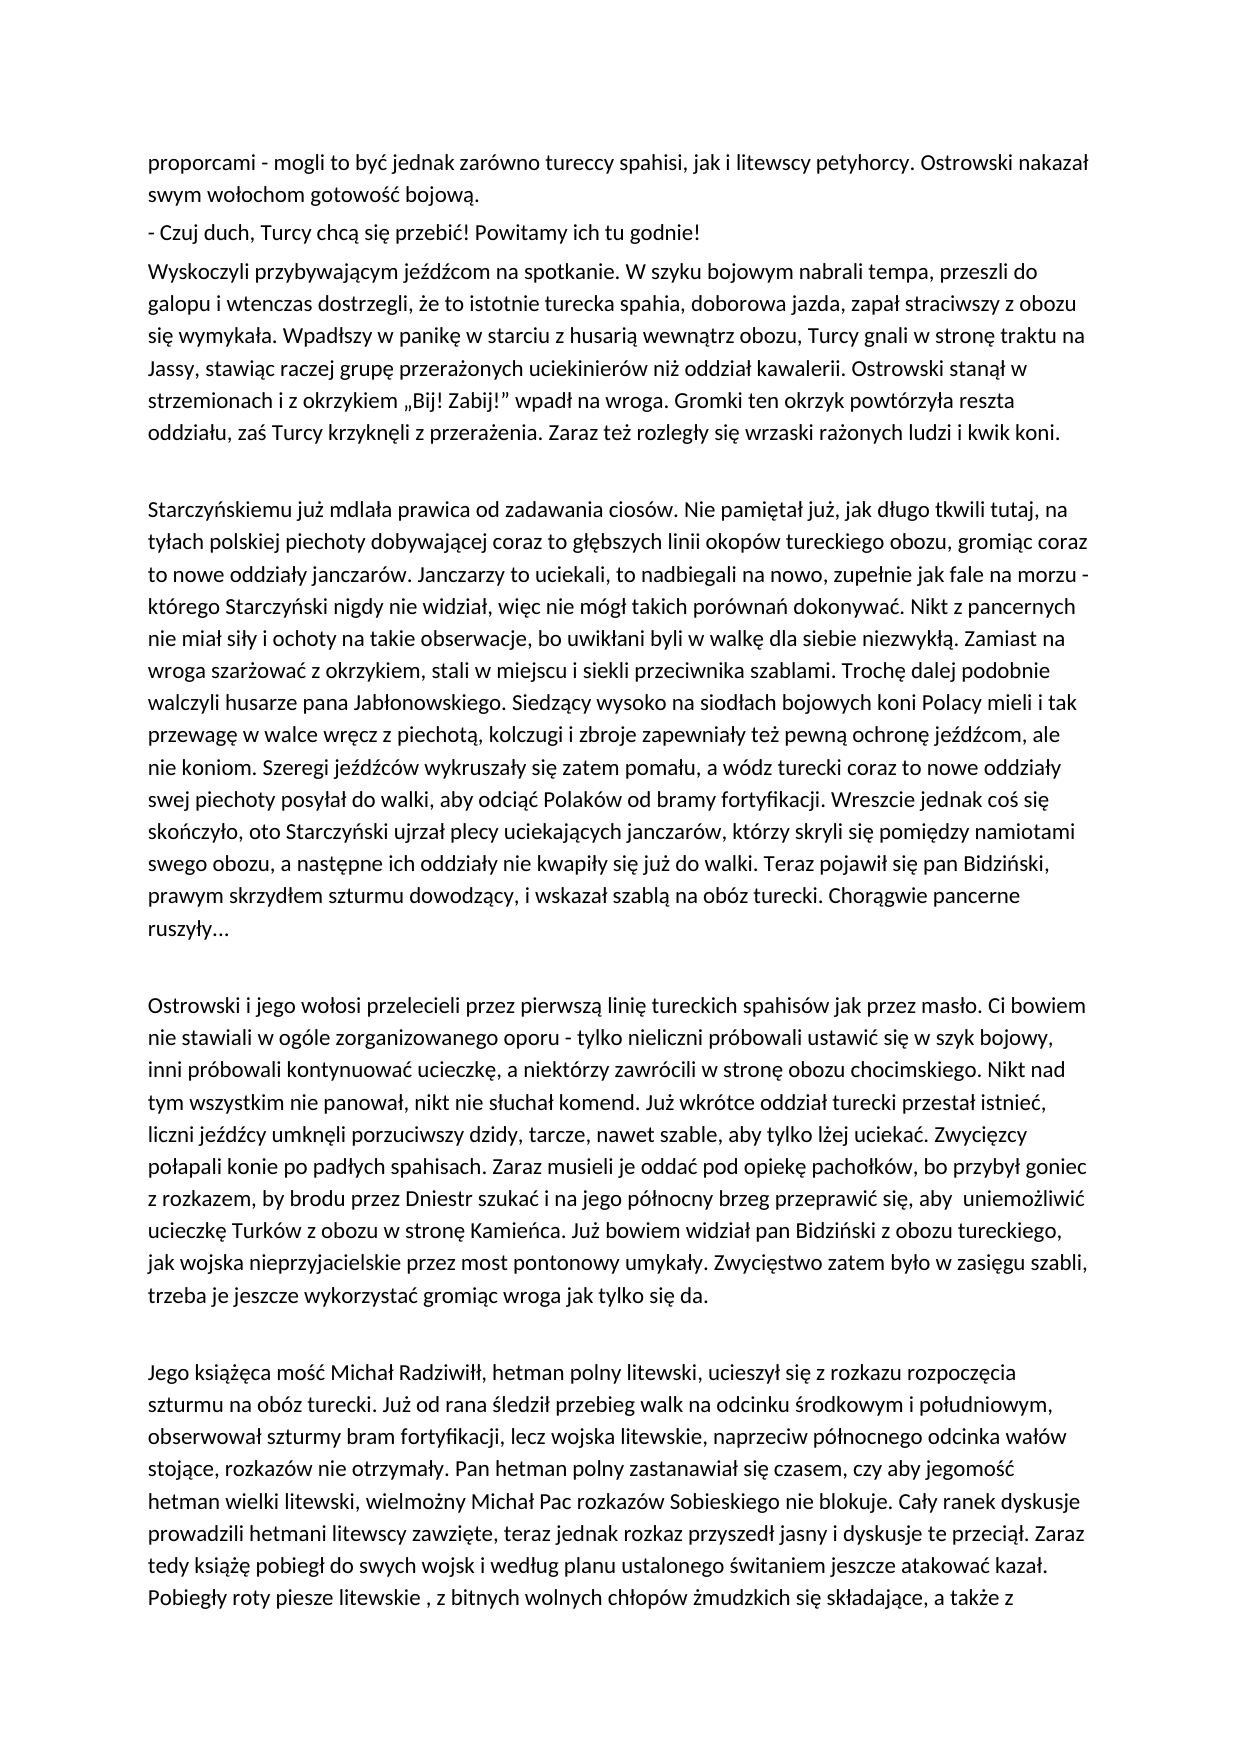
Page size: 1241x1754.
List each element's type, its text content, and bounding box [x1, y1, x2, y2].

text - Czuj duch, Turcy chcą się przebić! Powitamy ich tu godnie! [148, 218, 1093, 246]
text Jego książęca mość Michał Radziwiłł, hetman polny litewski, ucieszył się z rozkazu rozpoczęcia szturmu na obóz turecki. Już od rana śledził przebieg walk na odcinku środkowym i południowym, obserwował szturmy bram fortyfikacji, lecz wojska litewskie, naprzeciw północnego odcinka wałów stojące, rozkazów nie otrzymały. Pan hetman polny zastanawiał się czasem, czy aby jegomość hetman wielki litewski, wielmożny Michał Pac rozkazów Sobieskiego nie blokuje. Cały ranek dyskusje prowadzili hetmani litewscy zawzięte, teraz jednak rozkaz przyszedł jasny i dyskusje te przeciął. Zaraz tedy książę pobiegł do swych wojsk i według planu ustalonego świtaniem jeszcze atakować kazał. Pobiegły roty piesze litewskie , z bitnych wolnych chłopów żmudzkich się składające, a także z [148, 1358, 1093, 1611]
text Starczyńskiemu już mdlała prawica od zadawania ciosów. Nie pamiętał już, jak długo tkwili tutaj, na tyłach polskiej piechoty dobywającej coraz to głębszych linii okopów tureckiego obozu, gromiąc coraz to nowe oddziały janczarów. Janczarzy to uciekali, to nadbiegali na nowo, zupełnie jak fale na morzu - którego Starczyński nigdy nie widział, więc nie mógł takich porównań dokonywać. Nikt z pancernych nie miał siły i ochoty na takie obserwacje, bo uwikłani byli w walkę dla siebie niezwykłą. Zamiast na wroga szarżować z okrzykiem, stali w miejscu i siekli przeciwnika szablami. Trochę dalej podobnie walczyli husarze pana Jabłonowskiego. Siedzący wysoko na siodłach bojowych koni Polacy mieli i tak przewagę w walce wręcz z piechotą, kolczugi i zbroje zapewniały też pewną ochronę jeźdźcom, ale nie koniom. Szeregi jeźdźców wykruszały się zatem pomału, a wódz turecki coraz to nowe oddziały swej piechoty posyłał do walki, aby odciąć Polaków od bramy fortyfikacji. Wreszcie jednak coś się skończyło, oto Starczyński ujrzał plecy uciekających janczarów, którzy skryli się pomiędzy namiotami swego obozu, a następne ich oddziały nie kwapiły się już do walki. Teraz pojawił się pan Bidziński, prawym skrzydłem szturmu dowodzący, i wskazał szablą na obóz turecki. Chorągwie pancerne ruszyły... [148, 495, 1093, 942]
text proporcami - mogli to być jednak zarówno tureccy spahisi, jak i litewscy petyhorcy. Ostrowski nakazał swym wołochom gotowość bojową. [148, 148, 1093, 208]
text Ostrowski i jego wołosi przelecieli przez pierwszą linię tureckich spahisów jak przez masło. Ci bowiem nie stawiali w ogóle zorganizowanego oporu - tylko nieliczni próbowali ustawić się w szyk bojowy, inni próbowali kontynuować ucieczkę, a niektórzy zawrócili w stronę obozu chocimskiego. Nikt nad tym wszystkim nie panował, nikt nie słuchał komend. Już wkrótce oddział turecki przestał istnieć, liczni jeźdźcy umknęli porzuciwszy dzidy, tarcze, nawet szable, aby tylko lżej uciekać. Zwycięzcy połapali konie po padłych spahisach. Zaraz musieli je oddać pod opiekę pachołków, bo przybył goniec z rozkazem, by brodu przez Dniestr szukać i na jego północny brzeg przeprawić się, aby uniemożliwić ucieczkę Turków z obozu w stronę Kamieńca. Już bowiem widział pan Bidziński z obozu tureckiego, jak wojska nieprzyjacielskie przez most pontonowy umykały. Zwycięstwo zatem było w zasięgu szabli, trzeba je jeszcze wykorzystać gromiąc wroga jak tylko się da. [148, 991, 1093, 1309]
text Wyskoczyli przybywającym jeźdźcom na spotkanie. W szyku bojowym nabrali tempa, przeszli do galopu i wtenczas dostrzegli, że to istotnie turecka spahia, doborowa jazda, zapał straciwszy z obozu się wymykała. Wpadłszy w panikę w starciu z husarią wewnątrz obozu, Turcy gnali w stronę traktu na Jassy, stawiąc raczej grupę przerażonych uciekinierów niż oddział kawalerii. Ostrowski stanął w strzemionach i z okrzykiem „Bij! Zabij!” wpadł na wroga. Gromki ten okrzyk powtórzyła reszta oddziału, zaś Turcy krzyknęli z przerażenia. Zaraz też rozległy się wrzaski rażonych ludzi i kwik koni. [148, 257, 1093, 446]
